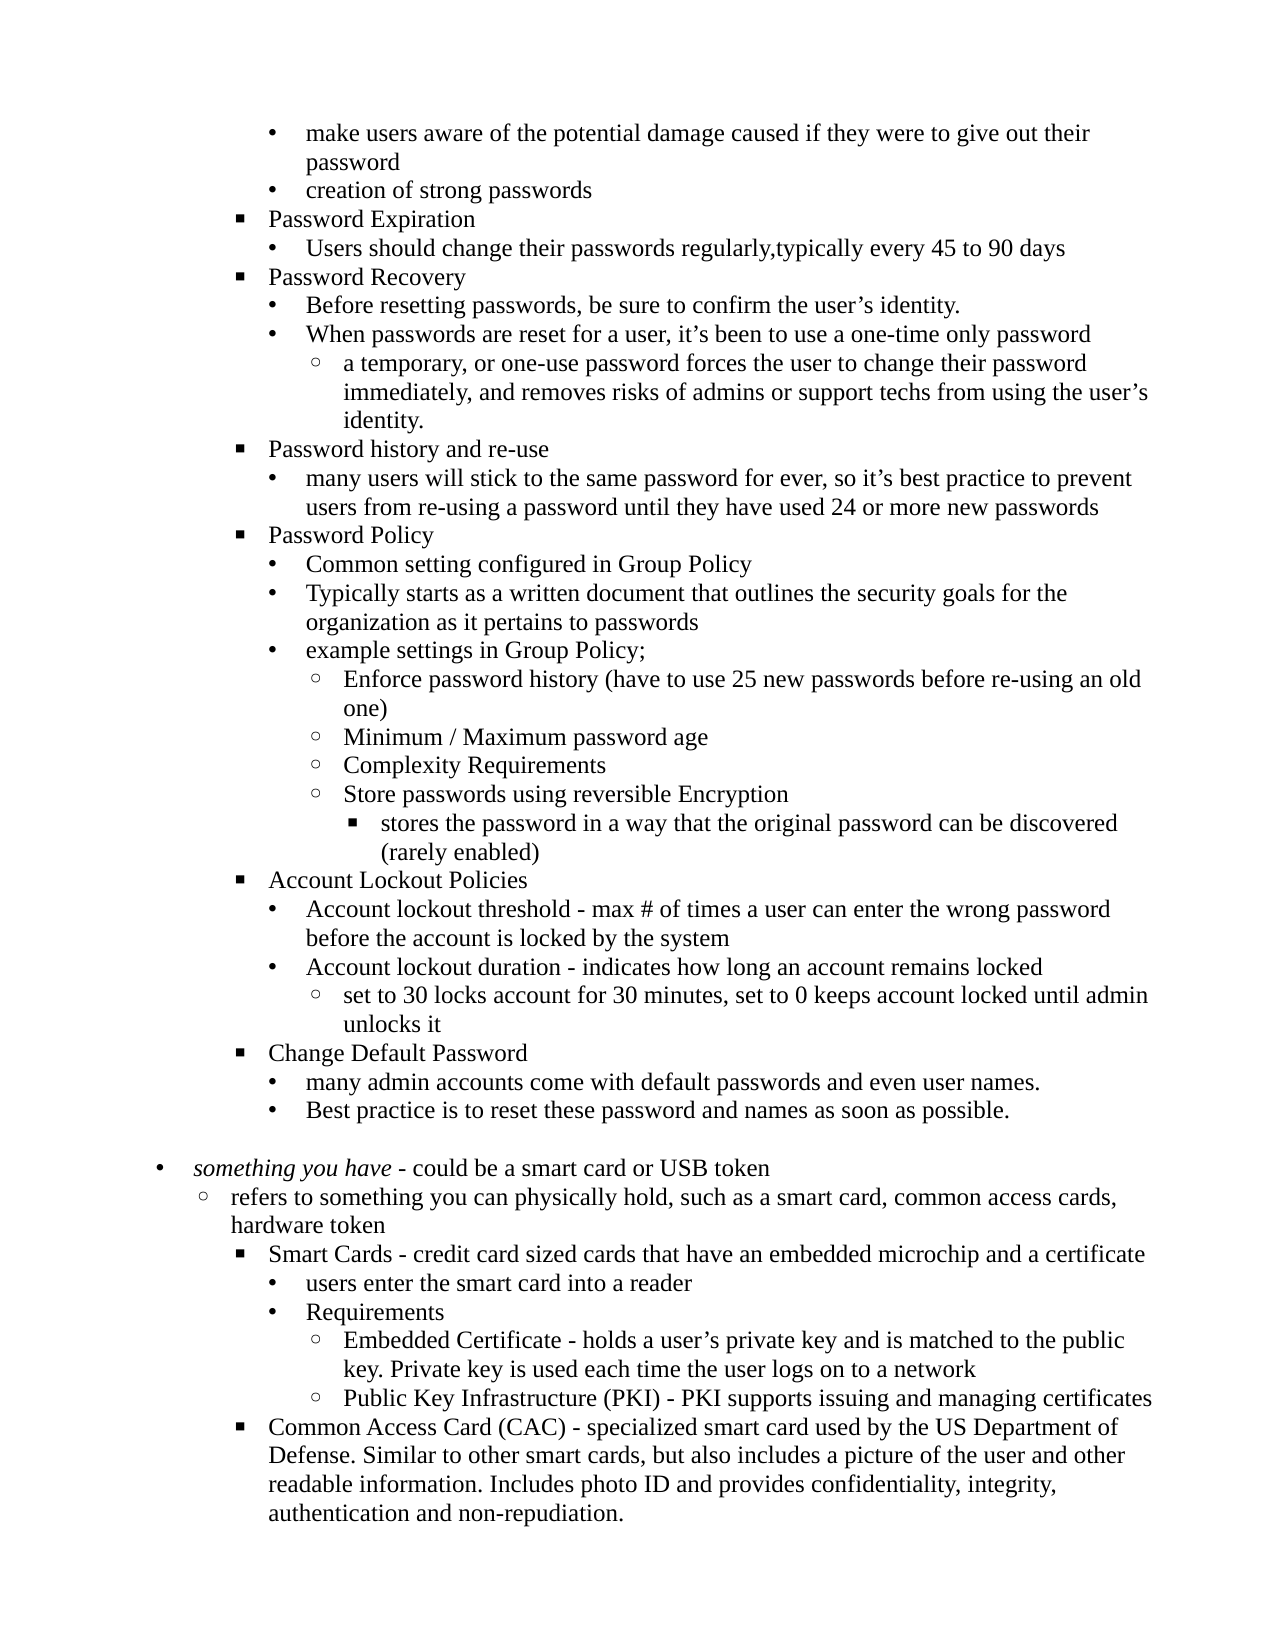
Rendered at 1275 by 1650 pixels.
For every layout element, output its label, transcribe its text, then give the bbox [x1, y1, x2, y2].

list Complexity Requirements [306, 751, 1157, 779]
list Minimum / Maximum password age [306, 722, 1157, 751]
list a temporary, or one-use password forces the user to change their password immediately, and removes risks of admins or support techs from using the user’s identity. [306, 348, 1157, 434]
list Users should change their passwords regularly,typically every 45 to 90 days [268, 233, 1157, 262]
list Store passwords using reversible Encryption [306, 779, 1157, 808]
list creation of strong passwords [268, 176, 1157, 204]
list set to 30 locks account for 30 minutes, set to 0 keeps account locked until admin unlocks it [306, 981, 1157, 1038]
list Embedded Certificate - holds a user’s private key and is matched to the public key. Private key is used each time the user logs on to a network [306, 1326, 1157, 1383]
list Public Key Infrastructure (PKI) - PKI supports issuing and managing certificates [306, 1383, 1157, 1412]
list users enter the smart card into a reader [268, 1268, 1157, 1297]
list Change Default Password [231, 1038, 1157, 1067]
list Common setting configured in Group Policy [268, 549, 1157, 578]
list Smart Cards - credit card sized cards that have an embedded microchip and a certificate [231, 1239, 1157, 1268]
list When passwords are reset for a user, it’s been to use a one-time only password [268, 319, 1157, 348]
list Enforce password history (have to use 25 new passwords before re-using an old one) [306, 664, 1157, 722]
list many users will stick to the same password for ever, so it’s best practice to prevent users from re-using a password until they have used 24 or more new passwords [268, 463, 1157, 521]
list Account lockout duration - indicates how long an account remains locked [268, 952, 1157, 981]
list example settings in Group Policy; [268, 636, 1157, 664]
list Account lockout threshold - max # of times a user can enter the wrong password before the account is locked by the system [268, 894, 1157, 952]
list many admin accounts come with default passwords and even user names. [268, 1067, 1157, 1096]
list Account Lockout Policies [231, 866, 1157, 894]
list Typically starts as a written document that outlines the security goals for the organization as it pertains to passwords [268, 578, 1157, 636]
list Before resetting passwords, be sure to confirm the user’s identity. [268, 291, 1157, 319]
list refers to something you can physically hold, such as a smart card, common access cards, hardware token [193, 1182, 1157, 1239]
list stores the password in a way that the original password can be discovered (rarely enabled) [343, 808, 1157, 866]
list something you have - could be a smart card or USB token [156, 1153, 1157, 1182]
list Common Access Card (CAC) - specialized smart card used by the US Department of Defense. Similar to other smart cards, but also includes a picture of the user and other readable information. Includes photo ID and provides confidentiality, integrity, authentication and non-repudiation. [231, 1412, 1157, 1527]
list Password Recovery [231, 262, 1157, 291]
list Password Policy [231, 521, 1157, 549]
list Password Expiration [231, 204, 1157, 233]
list Requirements [268, 1297, 1157, 1326]
list Best practice is to reset these password and names as soon as possible. [268, 1096, 1157, 1124]
list Password history and re-use [231, 434, 1157, 463]
list make users aware of the potential damage caused if they were to give out their password [268, 118, 1157, 176]
